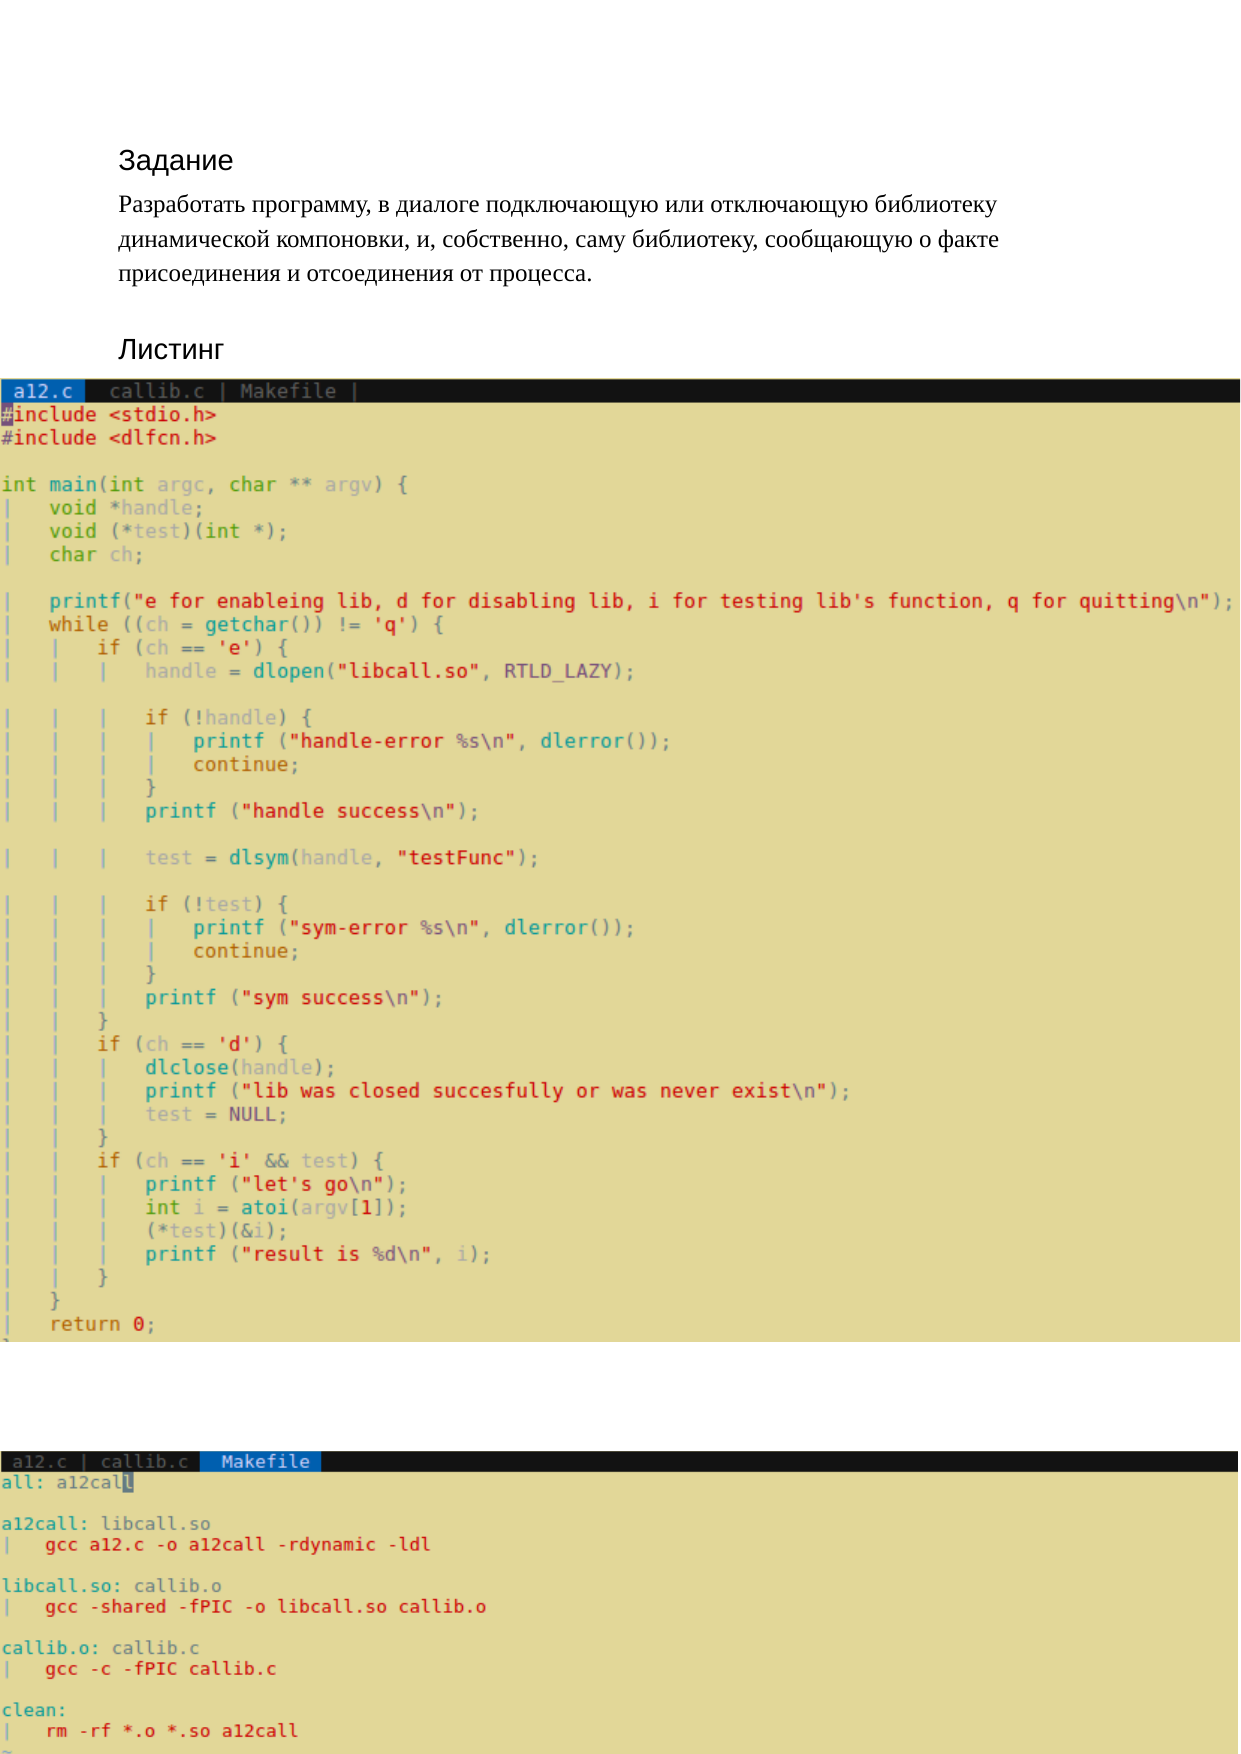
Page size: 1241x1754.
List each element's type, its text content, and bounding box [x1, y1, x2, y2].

subtitle Листинг [118, 332, 1122, 366]
subtitle Задание [118, 143, 1122, 177]
text Разработать программу, в диалоге подключающую или отключающую библиотеку динамической компоновки, и, собственно, саму библиотеку, сообщающую о факте присоединения и отсоединения от процесса. [118, 189, 1122, 287]
